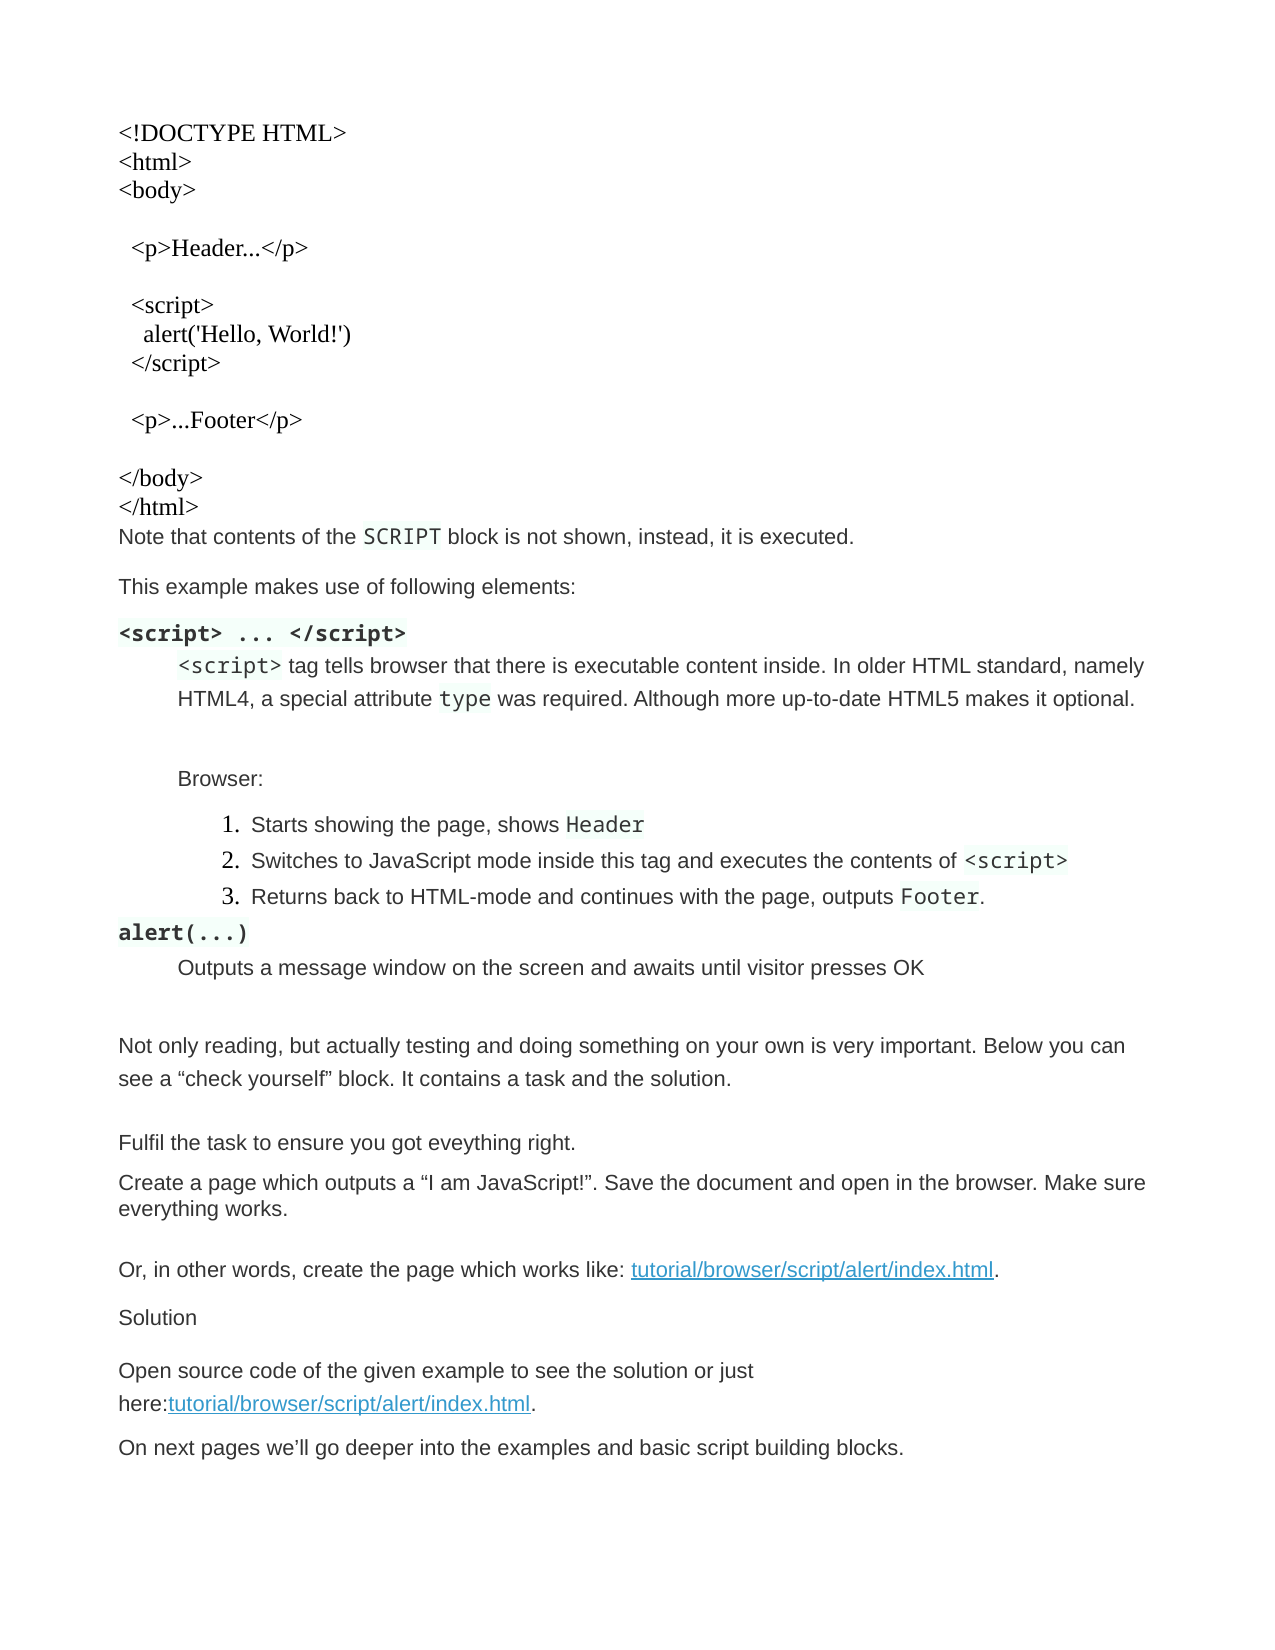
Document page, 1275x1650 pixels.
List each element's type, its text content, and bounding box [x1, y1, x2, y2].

list Switches to JavaScript mode inside this tag and executes the contents of <script> [221, 842, 1157, 875]
subtitle <script> ... </script> [118, 614, 1157, 647]
text Solution [118, 1297, 1157, 1330]
list <script> tag tells browser that there is executable content inside. In older HTML standard, namely HTML4, a special attribute type was required. Although more up-to-date HTML5 makes it optional. [177, 647, 1157, 713]
text Create a page which outputs a “I am JavaScript!”. Save the document and open in the browser. Make sure everything works. [118, 1170, 1157, 1221]
list Returns back to HTML-mode and continues with the page, outputs Footer. [221, 878, 1157, 911]
text Not only reading, but actually testing and doing something on your own is very important. Below you can see a “check yourself” block. It contains a task and the solution. [118, 1025, 1157, 1091]
list Outputs a message window on the screen and awaits until visitor presses OK [177, 947, 1157, 980]
text This example makes use of following elements: [118, 566, 1157, 599]
subtitle alert(...) [118, 914, 1157, 947]
text Or, in other words, create the page which works like: tutorial/browser/script/alert/index.html. [118, 1249, 1157, 1282]
list Browser: [177, 758, 1157, 791]
text Open source code of the given example to see the solution or just here:tutorial/browser/script/alert/index.html. [118, 1350, 1157, 1416]
list Starts showing the page, shows Header [221, 806, 1157, 839]
text <!DOCTYPE HTML> <html> <body> <p>Header...</p> <script> alert('Hello, World!') </script> <p>...Footer</p> </body> </html> Note that contents of the SCRIPT block is not shown, instead, it is executed. [118, 118, 1157, 550]
text Fulfil the task to ensure you got eveything right. [118, 1122, 1157, 1155]
text On next pages we’ll go deeper into the examples and basic script building blocks. [118, 1432, 1157, 1460]
